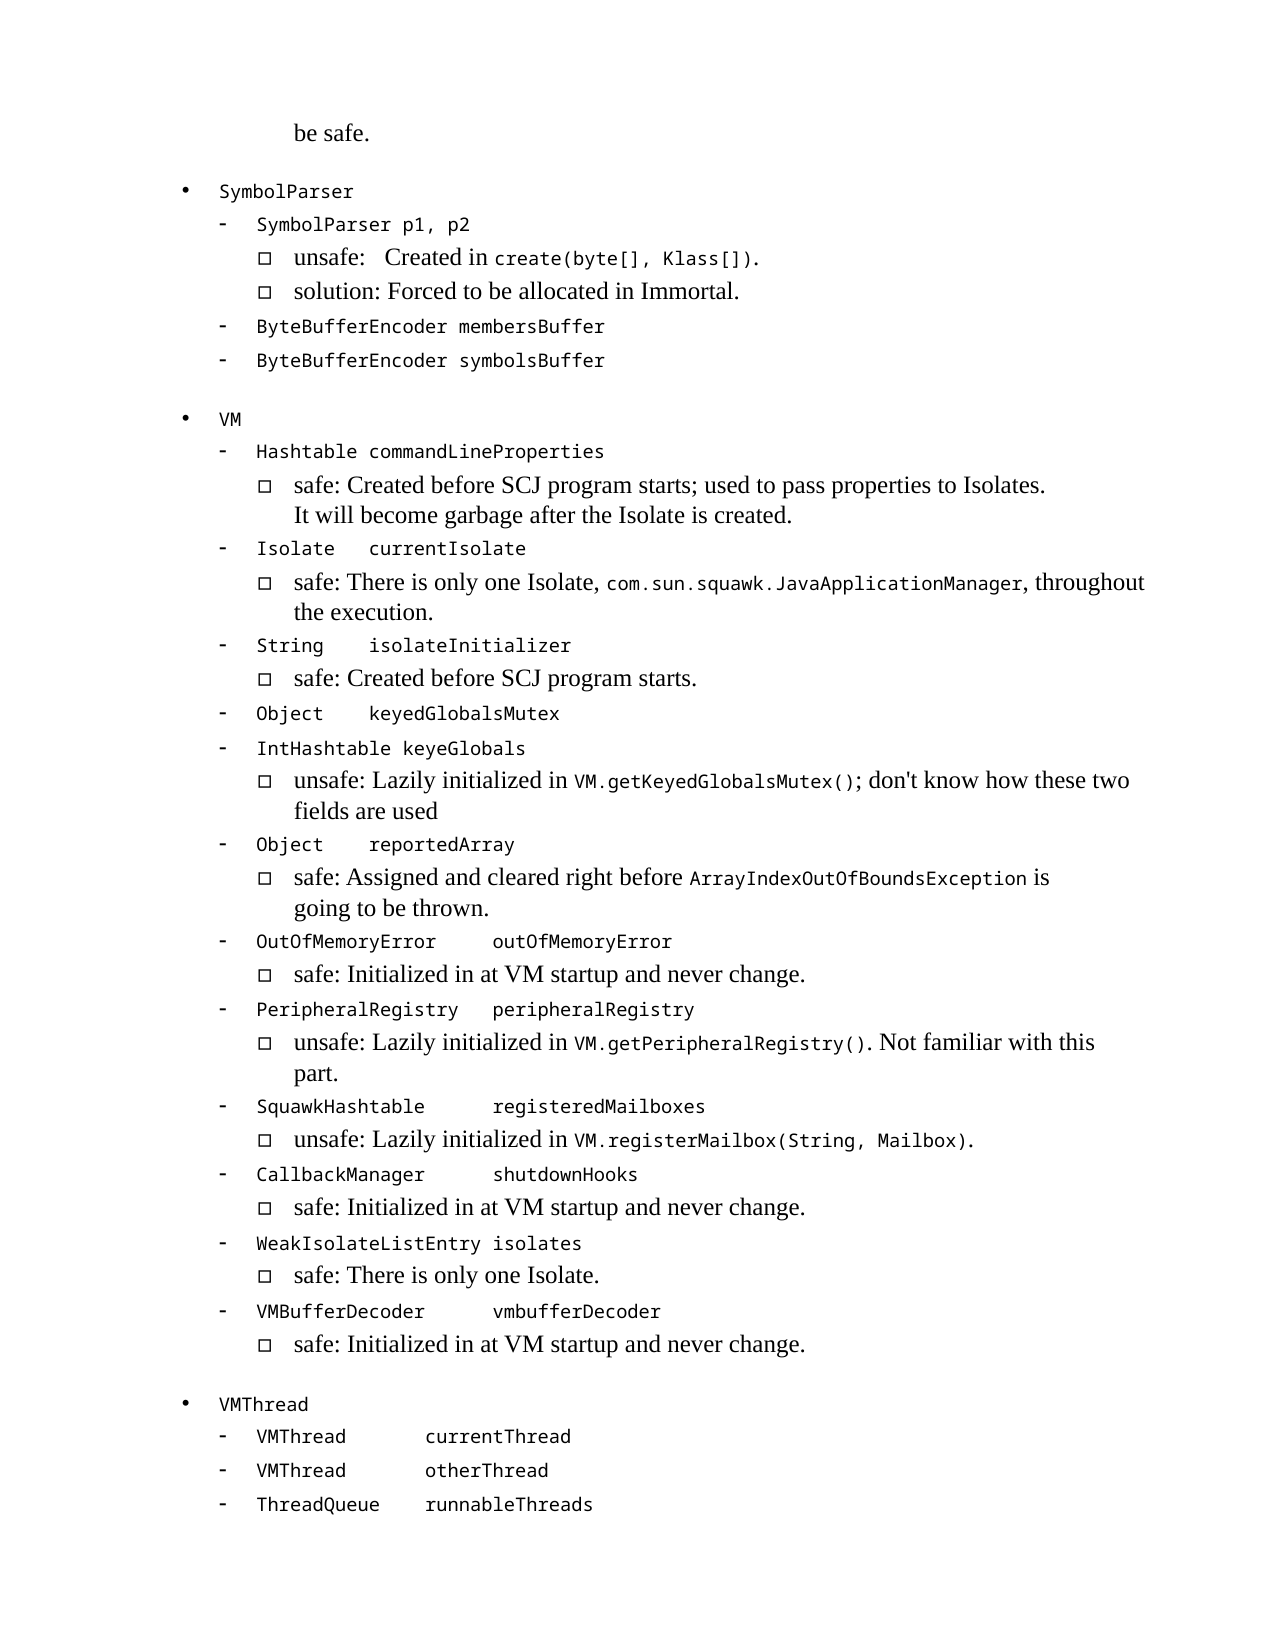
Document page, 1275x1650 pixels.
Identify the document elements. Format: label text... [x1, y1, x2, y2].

list VMThread otherThread [218, 1451, 1157, 1485]
list safe: Assigned and cleared right before ArrayIndexOutOfBoundsException is going to be thrown. [256, 859, 1157, 922]
list Object keyedGlobalsMutex [218, 694, 1157, 728]
list CallbackManager shutdownHooks [218, 1155, 1157, 1189]
list VMBufferDecoder vmbufferDecoder [218, 1291, 1157, 1325]
list SquawkHashtable registeredMailboxes [218, 1087, 1157, 1121]
list Isolate currentIsolate [218, 529, 1157, 563]
list safe: Initialized in at VM startup and never change. [256, 1189, 1157, 1223]
list Hashtable commandLineProperties [218, 432, 1157, 466]
list VMThread currentThread [218, 1417, 1157, 1451]
list unsafe: Lazily initialized in VM.getKeyedGlobalsMutex(); don't know how these two fields are used [256, 762, 1157, 825]
list PeripheralRegistry peripheralRegistry [218, 990, 1157, 1024]
list unsafe: Lazily initialized in VM.getPeripheralRegistry(). Not familiar with this part. [256, 1024, 1157, 1087]
list safe: Created before SCJ program starts; used to pass properties to Isolates. It will become garbage after the Isolate is created. [256, 466, 1157, 529]
list ByteBufferEncoder symbolsBuffer [218, 341, 1157, 375]
list ThreadQueue runnableThreads [218, 1485, 1157, 1519]
list SymbolParser p1, p2 [218, 204, 1157, 238]
list OutOfMemoryError outOfMemoryError [218, 922, 1157, 956]
list unsafe: Created in create(byte[], Klass[]). [256, 238, 1157, 272]
list SymbolParser [181, 176, 1157, 204]
list VM [181, 403, 1157, 432]
list safe: Created before SCJ program starts. [256, 660, 1157, 694]
list safe: There is only one Isolate, com.sun.squawk.JavaApplicationManager, throughout the execution. [256, 563, 1157, 626]
list VMThread [181, 1388, 1157, 1417]
list String isolateInitializer [218, 626, 1157, 660]
list WeakIsolateListEntry isolates [218, 1223, 1157, 1257]
list IntHashtable keyeGlobals [218, 728, 1157, 762]
list unsafe: Lazily initialized in VM.registerMailbox(String, Mailbox). [256, 1121, 1157, 1155]
list safe: Initialized in at VM startup and never change. [256, 956, 1157, 990]
list ByteBufferEncoder membersBuffer [218, 307, 1157, 341]
list solution: Forced to be allocated in Immortal. [256, 272, 1157, 307]
list safe: Initialized in at VM startup and never change. [256, 1325, 1157, 1359]
list safe: There is only one Isolate. [256, 1257, 1157, 1291]
list be safe. [256, 118, 1157, 147]
list Object reportedArray [218, 825, 1157, 859]
